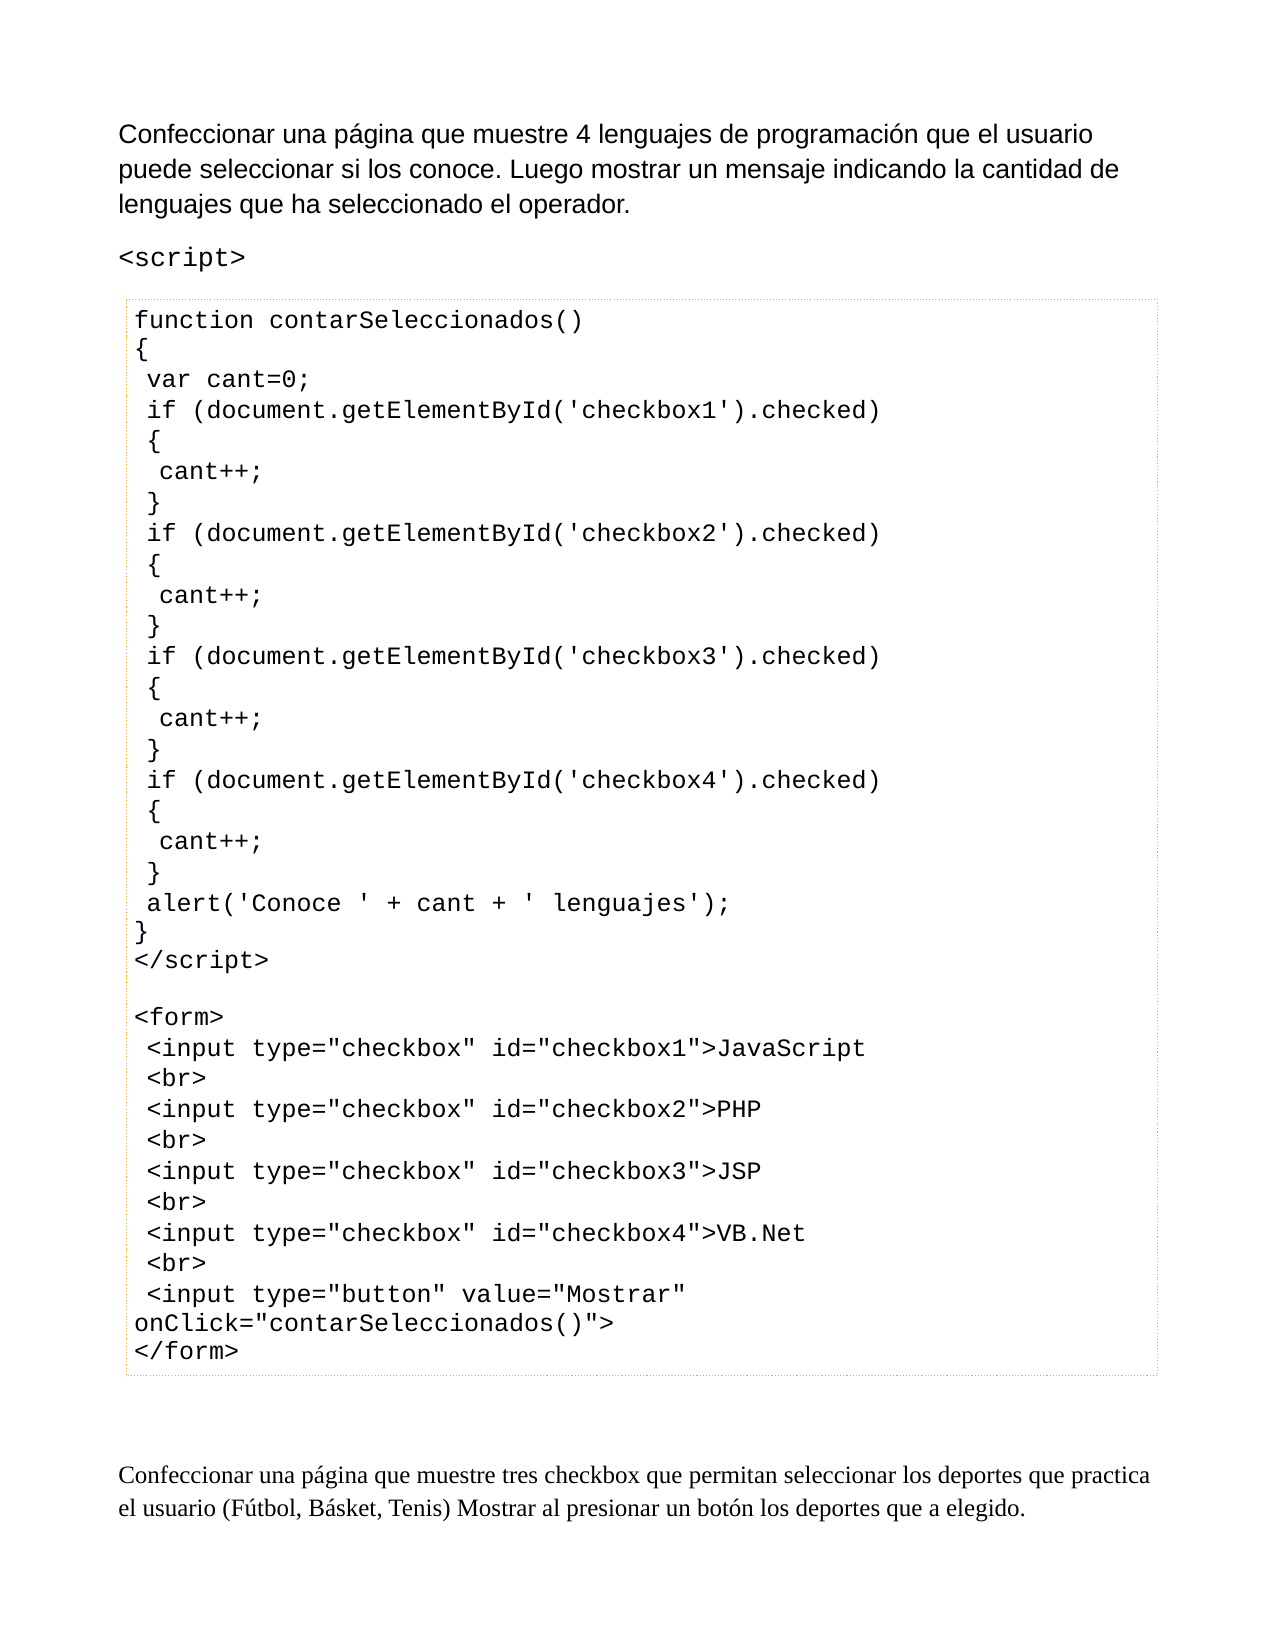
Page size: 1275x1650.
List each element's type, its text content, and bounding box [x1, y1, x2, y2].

text <br> [126, 1179, 1157, 1210]
text <input type="checkbox" id="checkbox1">JavaScript [126, 1025, 1157, 1056]
text cant++; [126, 572, 1157, 603]
text } [126, 726, 1157, 757]
text cant++; [126, 448, 1157, 479]
text { [126, 541, 1157, 572]
text Confeccionar una página que muestre 4 lenguajes de programación que el usuario puede seleccionar si los conoce. Luego mostrar un mensaje indicando la cantidad de lenguajes que ha seleccionado el operador. [118, 118, 1157, 219]
text <br> [126, 1117, 1157, 1148]
text <form> [126, 996, 1157, 1025]
text <br> [126, 1241, 1157, 1271]
text var cant=0; [126, 356, 1157, 387]
text <script> [118, 244, 1157, 274]
text <input type="checkbox" id="checkbox4">VB.Net [126, 1210, 1157, 1241]
text <input type="checkbox" id="checkbox2">PHP [126, 1086, 1157, 1117]
text { [126, 418, 1157, 448]
text { [126, 328, 1157, 356]
text if (document.getElementById('checkbox4').checked) [126, 757, 1157, 788]
text Confeccionar una página que muestre tres checkbox que permitan seleccionar los deportes que practica el usuario (Fútbol, Básket, Tenis) Mostrar al presionar un botón los deportes que a elegido. [118, 1460, 1157, 1522]
text <br> [126, 1056, 1157, 1086]
text cant++; [126, 818, 1157, 849]
text if (document.getElementById('checkbox2').checked) [126, 510, 1157, 541]
text alert('Conoce ' + cant + ' lenguajes'); [126, 880, 1157, 911]
text </form> [126, 1331, 1157, 1375]
text } [126, 911, 1157, 939]
text } [126, 603, 1157, 633]
text </script> [126, 939, 1157, 976]
text function contarSeleccionados() [126, 299, 1157, 328]
text <input type="button" value="Mostrar" onClick="contarSeleccionados()"> [126, 1271, 1157, 1331]
text { [126, 664, 1157, 695]
text if (document.getElementById('checkbox1').checked) [126, 387, 1157, 418]
text } [126, 479, 1157, 510]
text } [126, 849, 1157, 880]
text cant++; [126, 695, 1157, 726]
text if (document.getElementById('checkbox3').checked) [126, 633, 1157, 664]
text { [126, 788, 1157, 818]
text <input type="checkbox" id="checkbox3">JSP [126, 1148, 1157, 1179]
